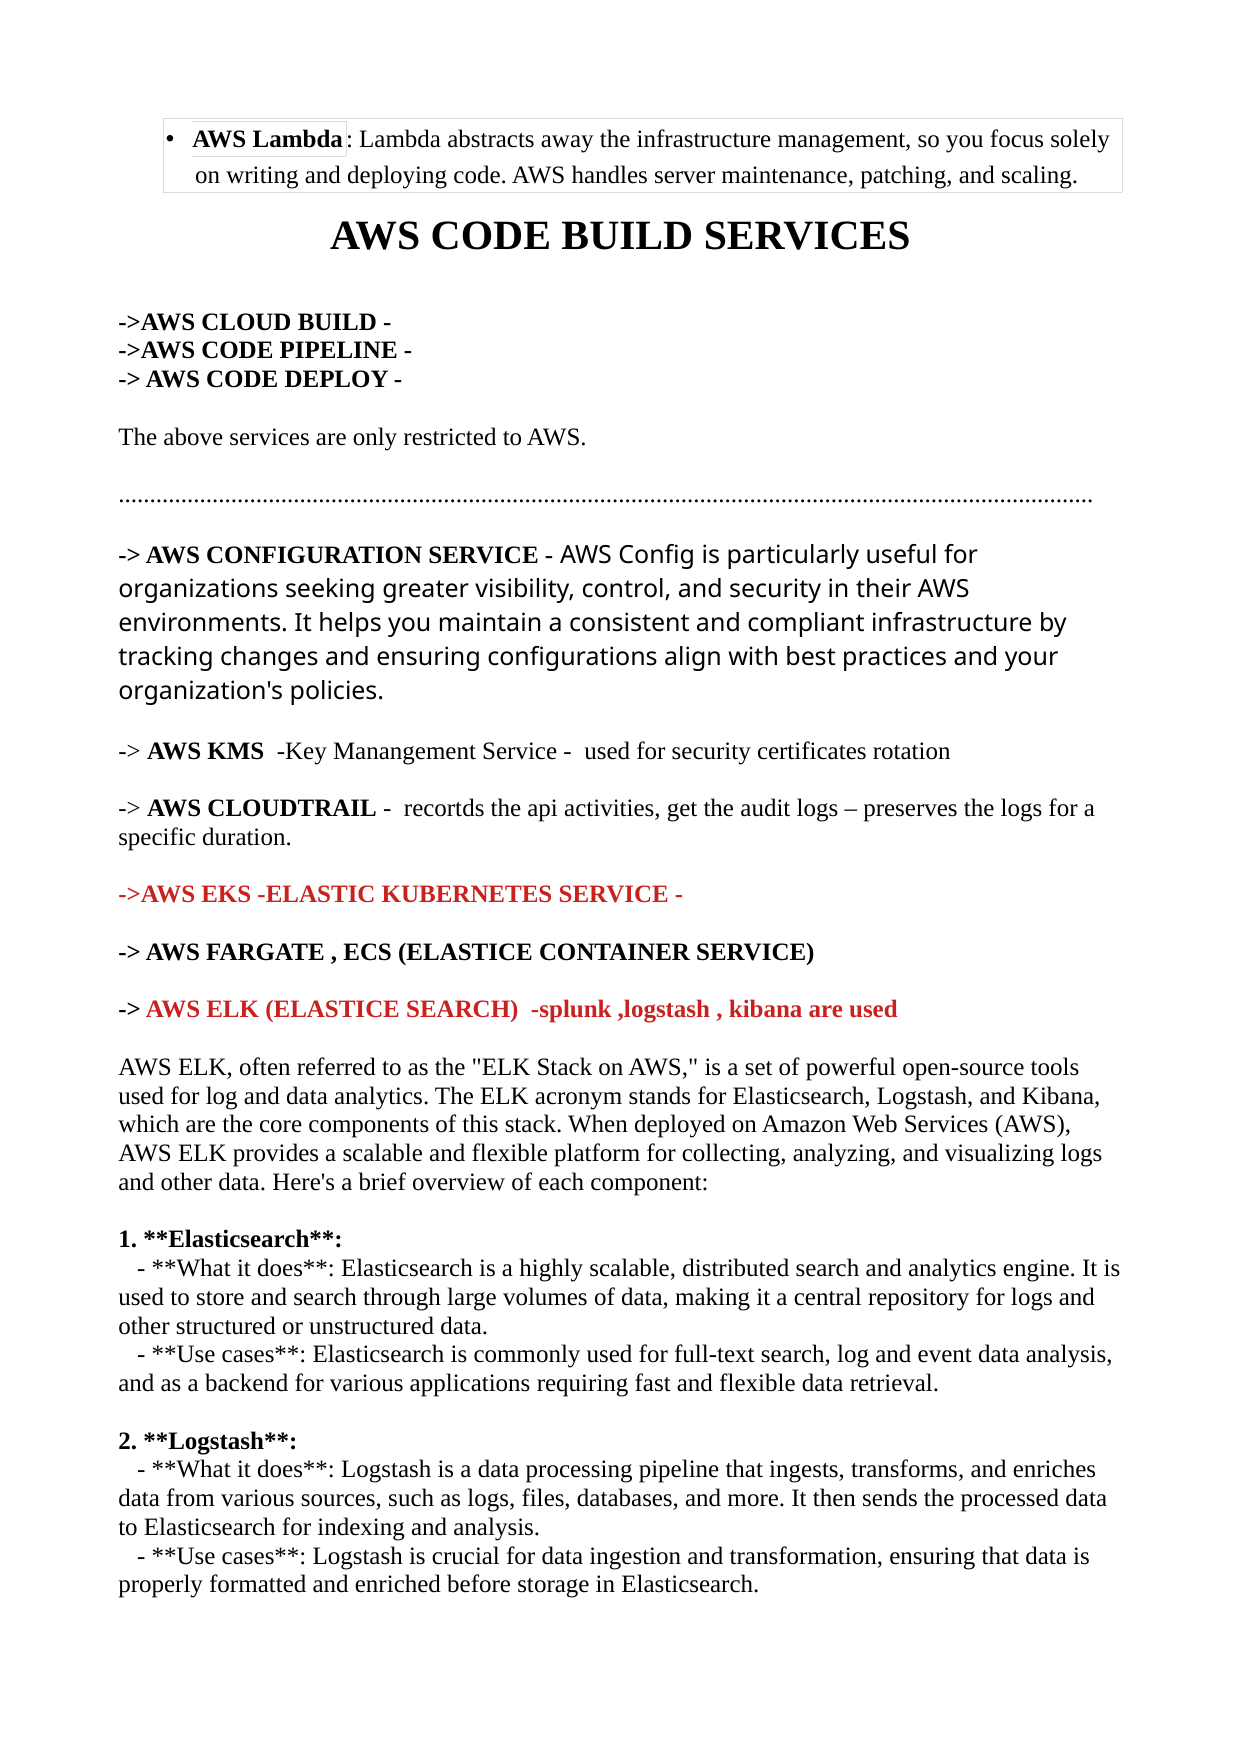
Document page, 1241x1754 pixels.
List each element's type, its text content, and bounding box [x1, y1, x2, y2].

text ->AWS CLOUD BUILD - [118, 307, 1122, 335]
text ->AWS CODE PIPELINE - [118, 335, 1122, 364]
text -> AWS CONFIGURATION SERVICE - AWS Config is particularly useful for organizations seeking greater visibility, control, and security in their AWS environments. It helps you maintain a consistent and compliant infrastructure by tracking changes and ensuring configurations align with best practices and your organization's policies. [118, 537, 1122, 707]
text 1. **Elasticsearch**: [118, 1224, 1122, 1253]
text -> AWS ELK (ELASTICE SEARCH) -splunk ,logstash , kibana are used [118, 994, 1122, 1023]
text 2. **Logstash**: [118, 1426, 1122, 1454]
text The above services are only restricted to AWS. [118, 422, 1122, 450]
text -> AWS FARGATE , ECS (ELASTICE CONTAINER SERVICE) [118, 937, 1122, 966]
text -> AWS CODE DEPLOY - [118, 364, 1122, 393]
text ->AWS EKS -ELASTIC KUBERNETES SERVICE - [118, 879, 1122, 908]
text - **Use cases**: Logstash is crucial for data ingestion and transformation, ensuring that data is properly formatted and enriched before storage in Elasticsearch. [118, 1541, 1122, 1598]
text -> AWS KMS -Key Manangement Service - used for security certificates rotation [118, 736, 1122, 764]
text - **What it does**: Elasticsearch is a highly scalable, distributed search and analytics engine. It is used to store and search through large volumes of data, making it a central repository for logs and other structured or unstructured data. [118, 1253, 1122, 1339]
text AWS ELK, often referred to as the "ELK Stack on AWS," is a set of powerful open-source tools used for log and data analytics. The ELK acronym stands for Elasticsearch, Logstash, and Kibana, which are the core components of this stack. When deployed on Amazon Web Services (AWS), AWS ELK provides a scalable and flexible platform for collecting, analyzing, and visualizing logs and other data. Here's a brief overview of each component: [118, 1052, 1122, 1196]
text AWS CODE BUILD SERVICES [118, 211, 1122, 259]
text - **What it does**: Logstash is a data processing pipeline that ingests, transforms, and enriches data from various sources, such as logs, files, databases, and more. It then sends the processed data to Elasticsearch for indexing and analysis. [118, 1454, 1122, 1541]
text -> AWS CLOUDTRAIL - recortds the api activities, get the audit logs – preserves the logs for a specific duration. [118, 793, 1122, 851]
text ............................................................................................................................................................ [118, 479, 1122, 508]
text - **Use cases**: Elasticsearch is commonly used for full-text search, log and event data analysis, and as a backend for various applications requiring fast and flexible data retrieval. [118, 1339, 1122, 1397]
list AWS Lambda: Lambda abstracts away the infrastructure management, so you focus solely on writing and deploying code. AWS handles server maintenance, patching, and scaling. [164, 119, 1122, 192]
